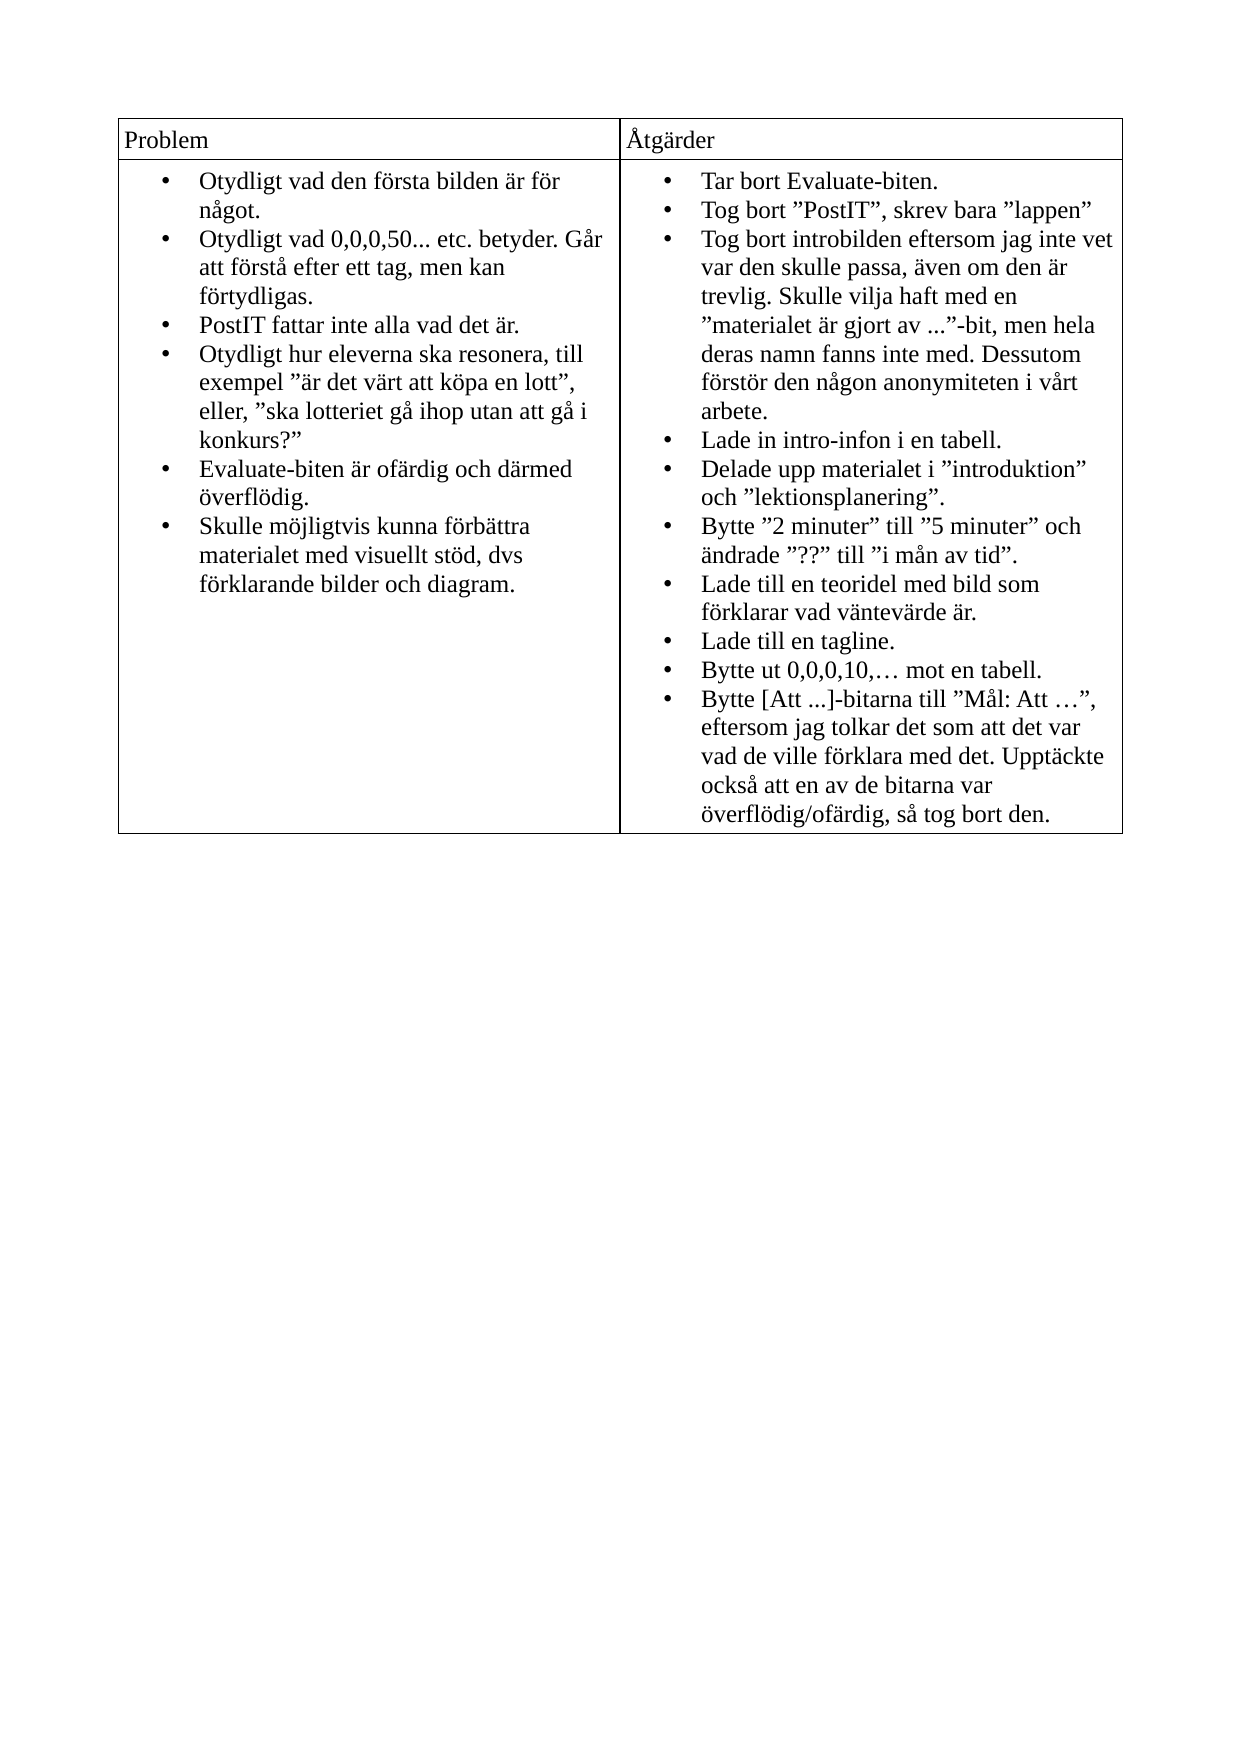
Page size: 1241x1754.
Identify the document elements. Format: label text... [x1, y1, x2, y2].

table_cell Otydligt vad den första bilden är för något. Otydligt vad 0,0,0,50... etc. betyder. Går att förstå efter ett tag, men kan förtydligas. PostIT fattar inte alla vad det är. Otydligt hur eleverna ska resonera, till exempel ”är det värt att köpa en lott”, eller, ”ska lotteriet gå ihop utan att gå i konkurs?” Evaluate-biten är ofärdig och därmed överflödig. Skulle möjligtvis kunna förbättra materialet med visuellt stöd, dvs förklarande bilder och diagram. [119, 160, 619, 833]
table_cell Tar bort Evaluate-biten. Tog bort ”PostIT”, skrev bara ”lappen” Tog bort introbilden eftersom jag inte vet var den skulle passa, även om den är trevlig. Skulle vilja haft med en ”materialet är gjort av ...”-bit, men hela deras namn fanns inte med. Dessutom förstör den någon anonymiteten i vårt arbete. Lade in intro-infon i en tabell. Delade upp materialet i ”introduktion” och ”lektionsplanering”. Bytte ”2 minuter” till ”5 minuter” och ändrade ”??” till ”i mån av tid”. Lade till en teoridel med bild som förklarar vad väntevärde är. Lade till en tagline. Bytte ut 0,0,0,10,… mot en tabell. Bytte [Att ...]-bitarna till ”Mål: Att …”, eftersom jag tolkar det som att det var vad de ville förklara med det. Upptäckte också att en av de bitarna var överflödig/ofärdig, så tog bort den. [621, 160, 1122, 833]
table_header Problem [119, 119, 619, 159]
table_header Åtgärder [621, 119, 1122, 159]
